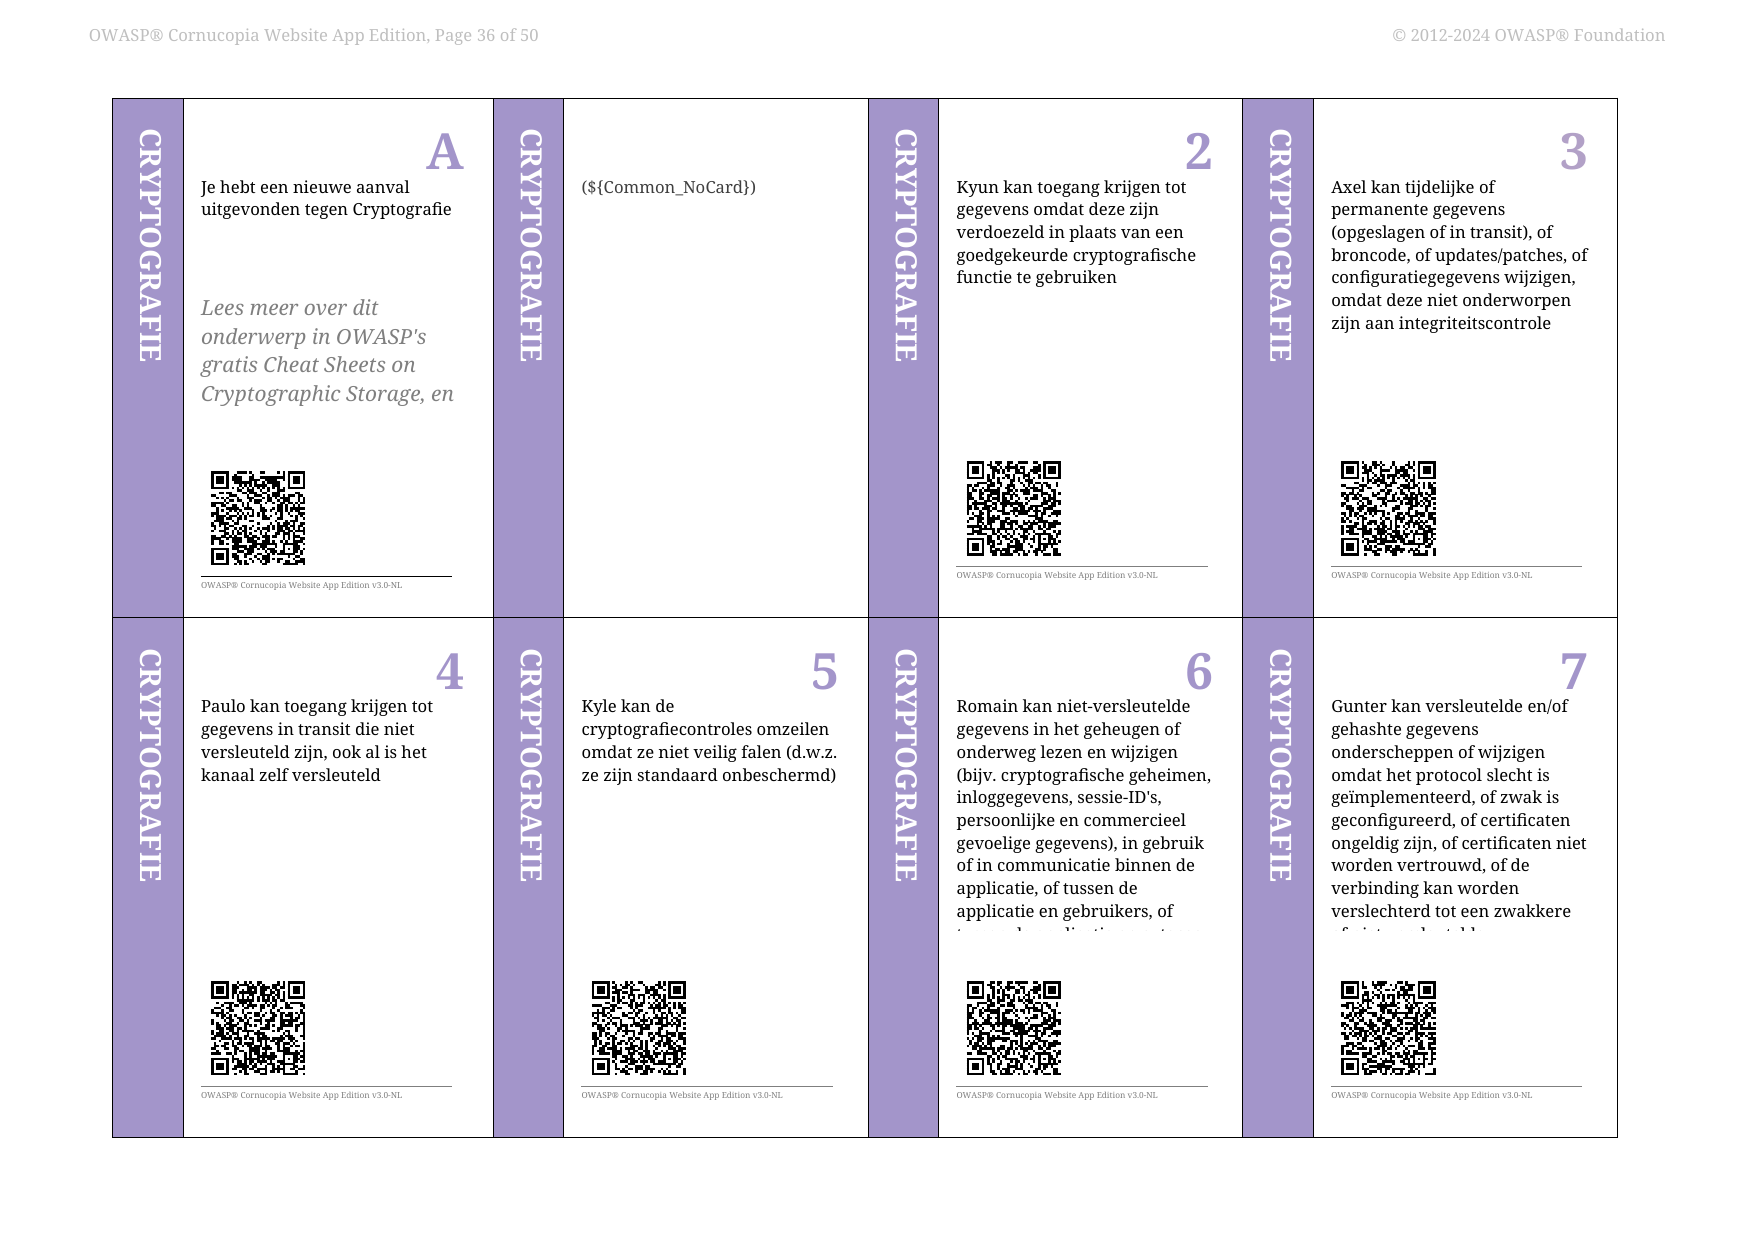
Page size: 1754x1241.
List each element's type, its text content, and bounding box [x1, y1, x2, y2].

table_cell Lees meer over dit onderwerp in OWASP's gratis Cheat Sheets on Cryptographic Storage, en Transport Layer Protection [184, 293, 493, 411]
table_cell [939, 930, 1242, 1137]
table_cell 7 [1314, 618, 1617, 694]
table_cell (${Common_NoCard}) [564, 174, 868, 411]
table_cell Axel kan tijdelijke of permanente gegevens (opgeslagen of in transit), of broncode, of updates/patches, of configuratiegegevens wijzigen, omdat deze niet onderworpen zijn aan integriteitscontrole [1314, 174, 1617, 411]
table_cell [564, 411, 868, 617]
table_cell OWASP® Cornucopia Website App Edition v3.0-NL [1331, 1087, 1582, 1101]
table_header [201, 931, 452, 1086]
table_cell CRYPTOGRAFIE [1243, 618, 1313, 1137]
table_header 2 [939, 99, 1242, 174]
table_header [108, 98, 112, 1137]
table_header [956, 412, 1207, 566]
table_cell OWASP® Cornucopia Website App Edition v3.0-NL [201, 577, 452, 591]
table_cell 5 [564, 618, 868, 694]
table_cell [1314, 930, 1342, 1137]
table_cell OWASP® Cornucopia Website App Edition v3.0-NL [956, 1087, 1207, 1101]
table_cell Gunter kan versleutelde en/of gehashte gegevens onderscheppen of wijzigen omdat het protocol slecht is geïmplementeerd, of zwak is geconfigureerd, of certificaten ongeldig zijn, of certificaten niet worden vertrouwd, of de verbinding kan worden verslechterd tot een zwakkere of niet-versleutelde communicatie [1314, 694, 1617, 930]
table_cell [184, 411, 493, 617]
table_cell Kyun kan toegang krijgen tot gegevens omdat deze zijn verdoezeld in plaats van een goedgekeurde cryptografische functie te gebruiken [939, 174, 1242, 411]
table_cell CRYPTOGRAFIE [494, 618, 563, 1137]
table_header [1331, 1101, 1582, 1137]
table_cell [1314, 411, 1617, 617]
table_header CRYPTOGRAFIE [869, 99, 938, 617]
table_header CRYPTOGRAFIE [113, 99, 183, 617]
table_header 3 [1314, 99, 1617, 174]
table_cell 6 [939, 618, 1242, 694]
table_cell [564, 930, 868, 1137]
table_cell CRYPTOGRAFIE [869, 618, 938, 1137]
table_cell Kyle kan de cryptografiecontroles omzeilen omdat ze niet veilig falen (d.w.z. ze zijn standaard onbeschermd) [564, 694, 868, 930]
table_cell [184, 930, 493, 1137]
table_header A [184, 99, 493, 174]
table_header [1331, 412, 1582, 566]
table_cell OWASP® Cornucopia Website App Edition v3.0-NL [201, 1087, 452, 1101]
table_header [201, 440, 452, 576]
table_header [956, 931, 1207, 1086]
table_cell CRYPTOGRAFIE [113, 618, 183, 1137]
table_cell [1473, 930, 1617, 1137]
table_header [564, 99, 868, 174]
table_header CRYPTOGRAFIE [494, 99, 563, 617]
table_header [581, 931, 832, 1086]
table_header [1331, 931, 1582, 1086]
table_cell OWASP® Cornucopia Website App Edition v3.0-NL [1331, 567, 1582, 581]
table_cell OWASP® Cornucopia Website App Edition v3.0-NL [581, 1087, 832, 1101]
table_header CRYPTOGRAFIE [1243, 99, 1313, 617]
table_cell Romain kan niet-versleutelde gegevens in het geheugen of onderweg lezen en wijzigen (bijv. cryptografische geheimen, inloggegevens, sessie-ID's, persoonlijke en commercieel gevoelige gegevens), in gebruik of in communicatie binnen de applicatie, of tussen de applicatie en gebruikers, of tussen de applicatie en externe systemen [939, 694, 1242, 930]
table_cell 4 [184, 618, 493, 694]
table_cell [939, 411, 1242, 617]
table_cell OWASP® Cornucopia Website App Edition v3.0-NL [956, 567, 1207, 581]
table_cell Je hebt een nieuwe aanval uitgevonden tegen Cryptografie [184, 174, 493, 292]
table_cell Paulo kan toegang krijgen tot gegevens in transit die niet versleuteld zijn, ook al is het kanaal zelf versleuteld [184, 694, 493, 930]
